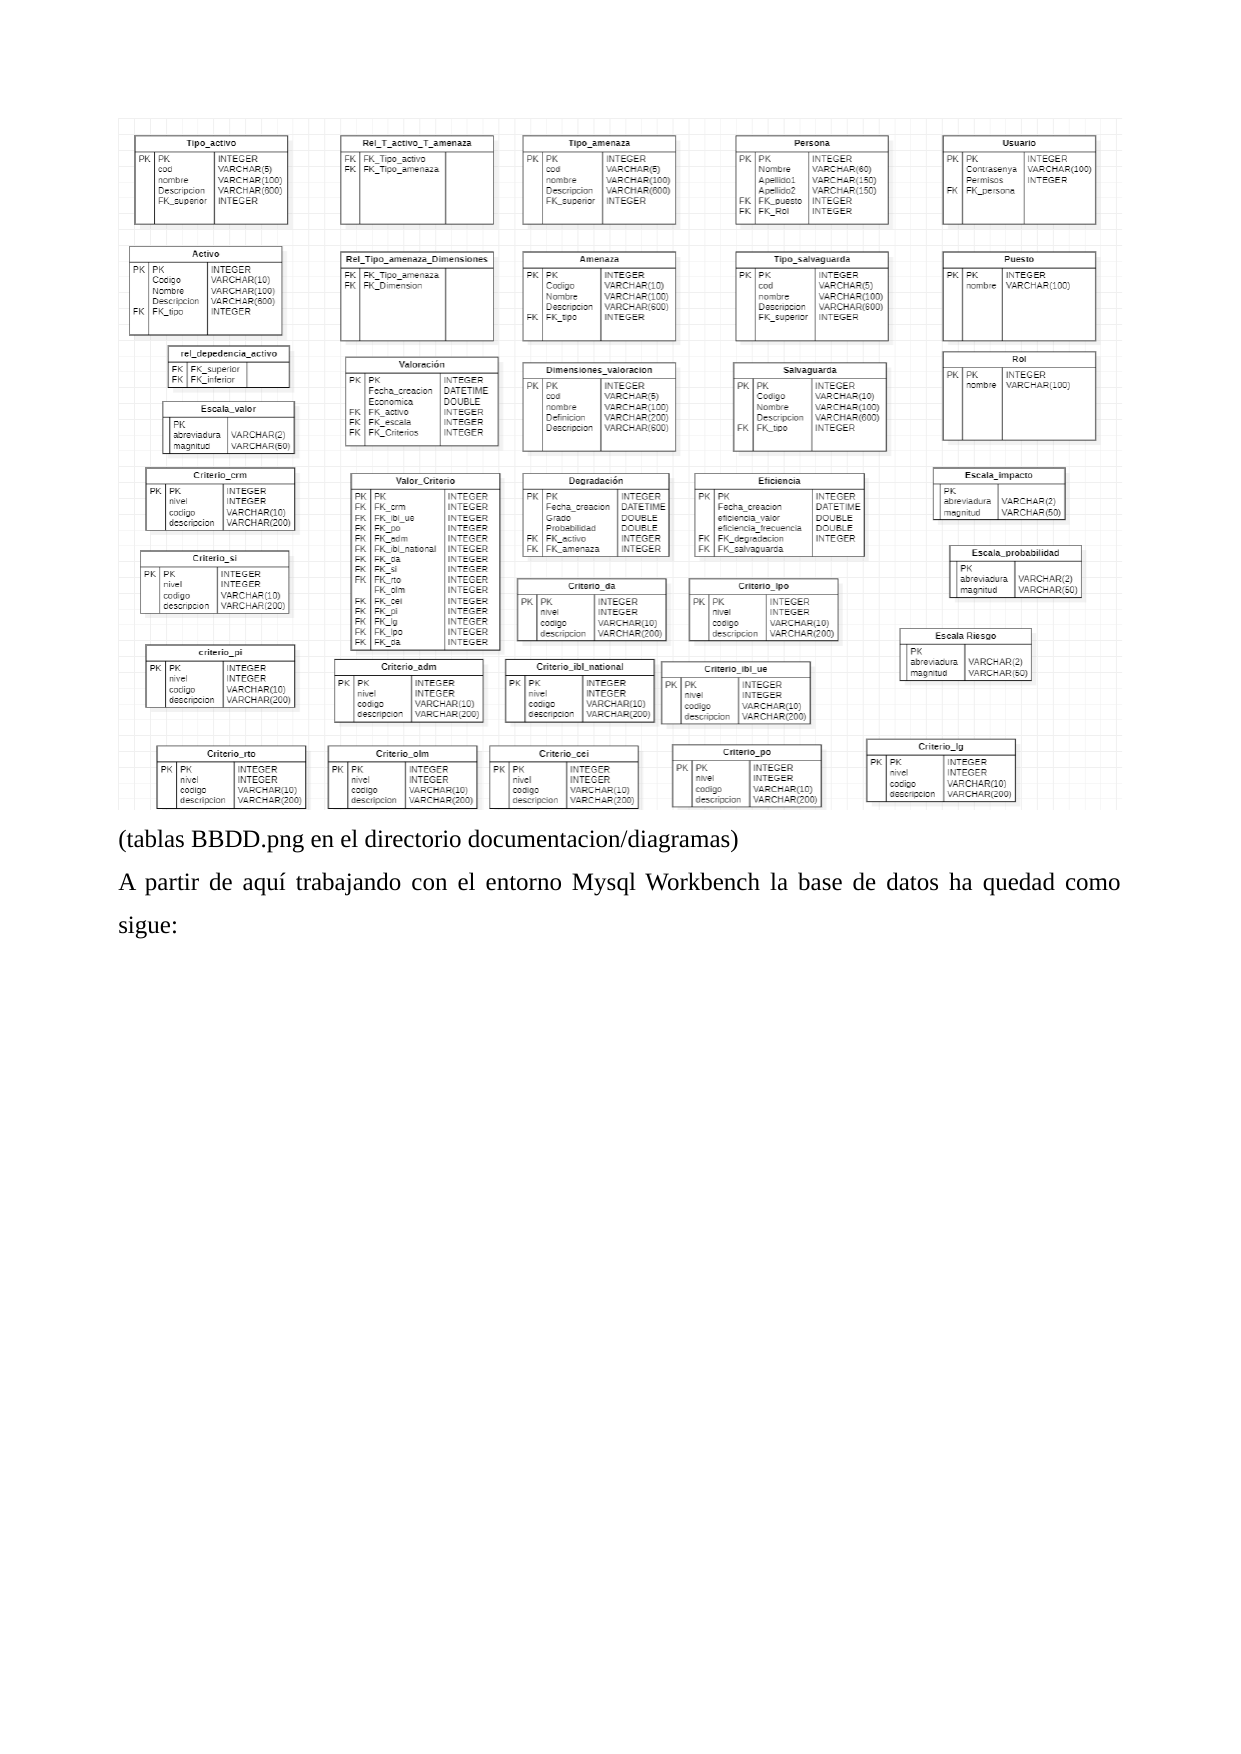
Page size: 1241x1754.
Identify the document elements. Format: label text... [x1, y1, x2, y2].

text (tablas BBDD.png en el directorio documentacion/diagramas) [118, 810, 1122, 853]
picture [118, 118, 1123, 810]
text A partir de aquí trabajando con el entorno Mysql Workbench la base de datos ha quedad como sigue: [118, 867, 1122, 939]
